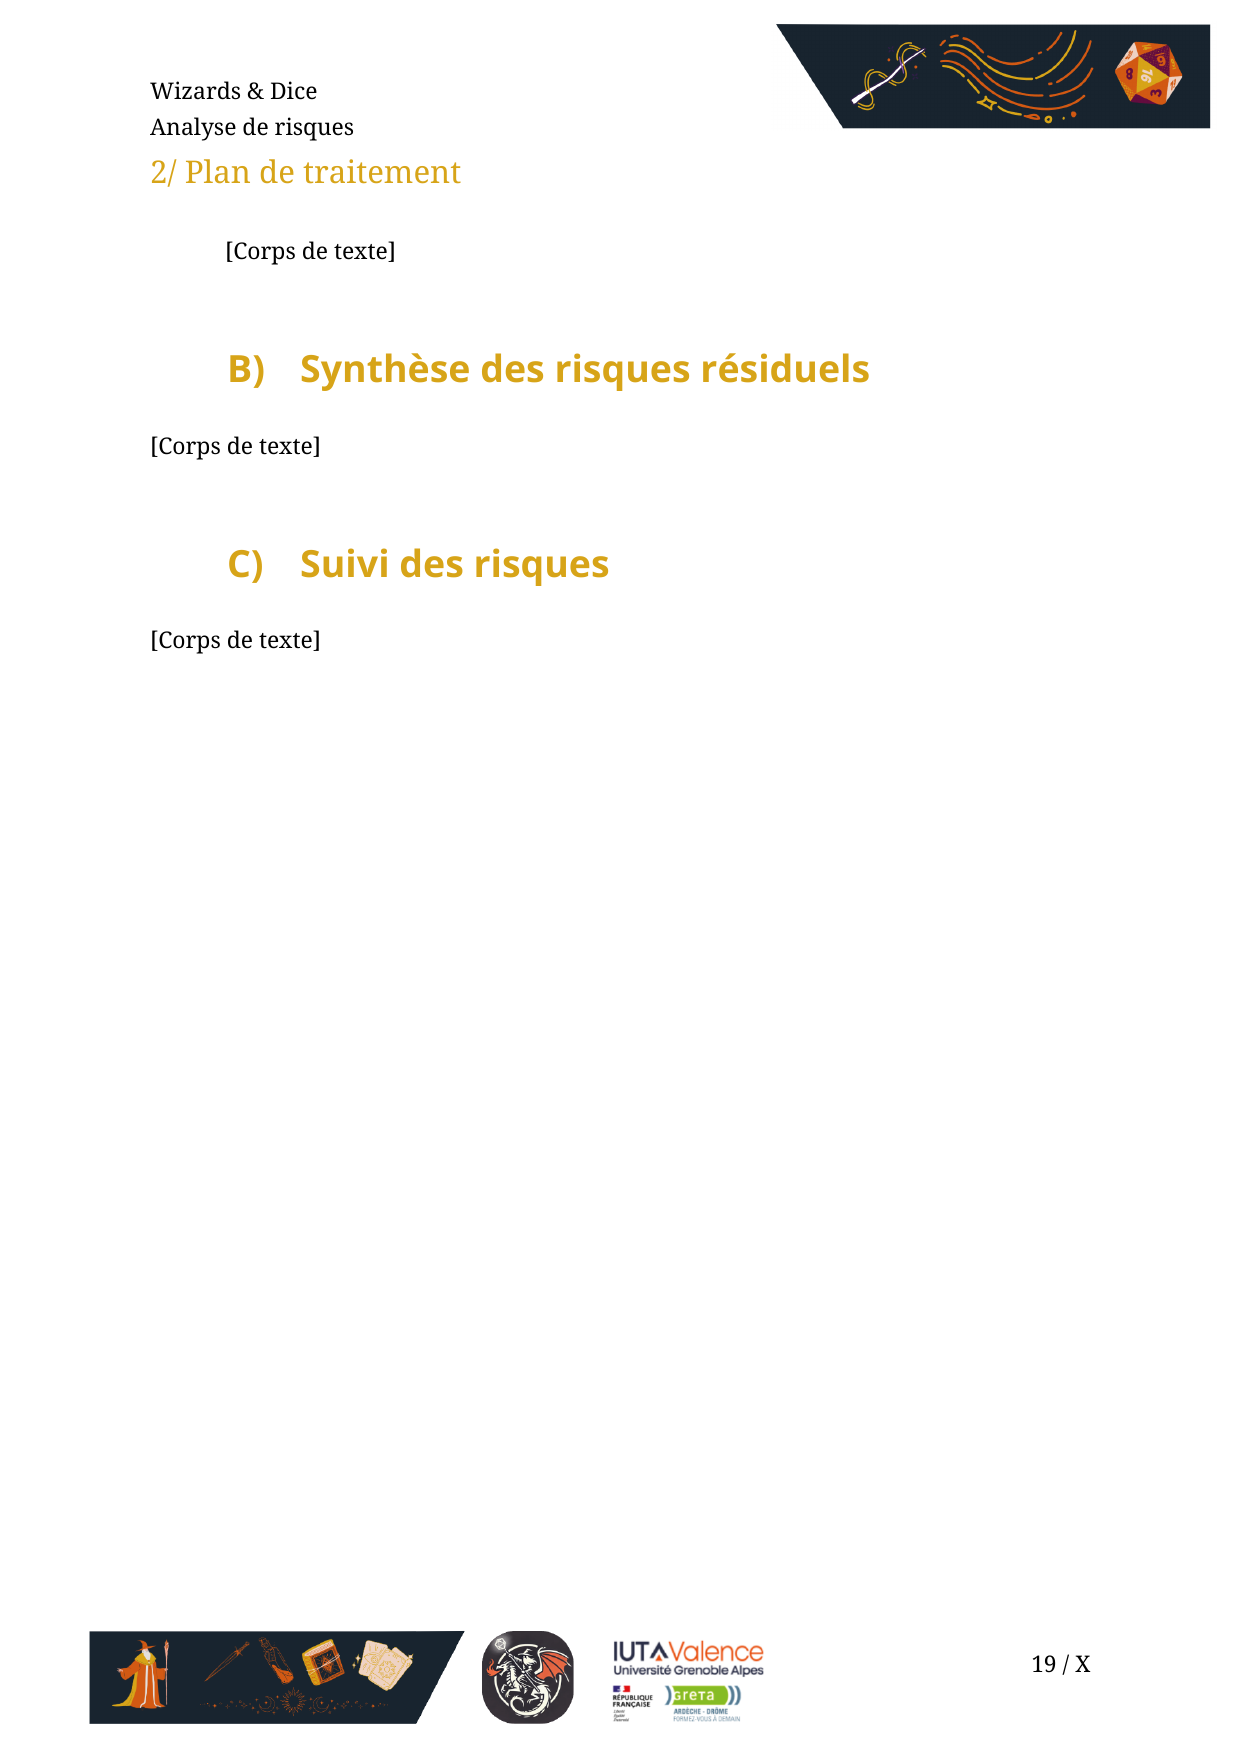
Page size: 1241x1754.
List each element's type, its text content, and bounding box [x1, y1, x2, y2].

text [Corps de texte] [150, 235, 1090, 266]
subtitle Suivi des risques [227, 537, 1090, 588]
subtitle Synthèse des risques résiduels [227, 343, 1090, 394]
text [Corps de texte] [150, 430, 1090, 461]
picture [771, 21, 1218, 131]
subtitle Plan de traitement [150, 150, 1090, 193]
text [Corps de texte] [150, 624, 1090, 656]
picture [81, 1620, 788, 1733]
